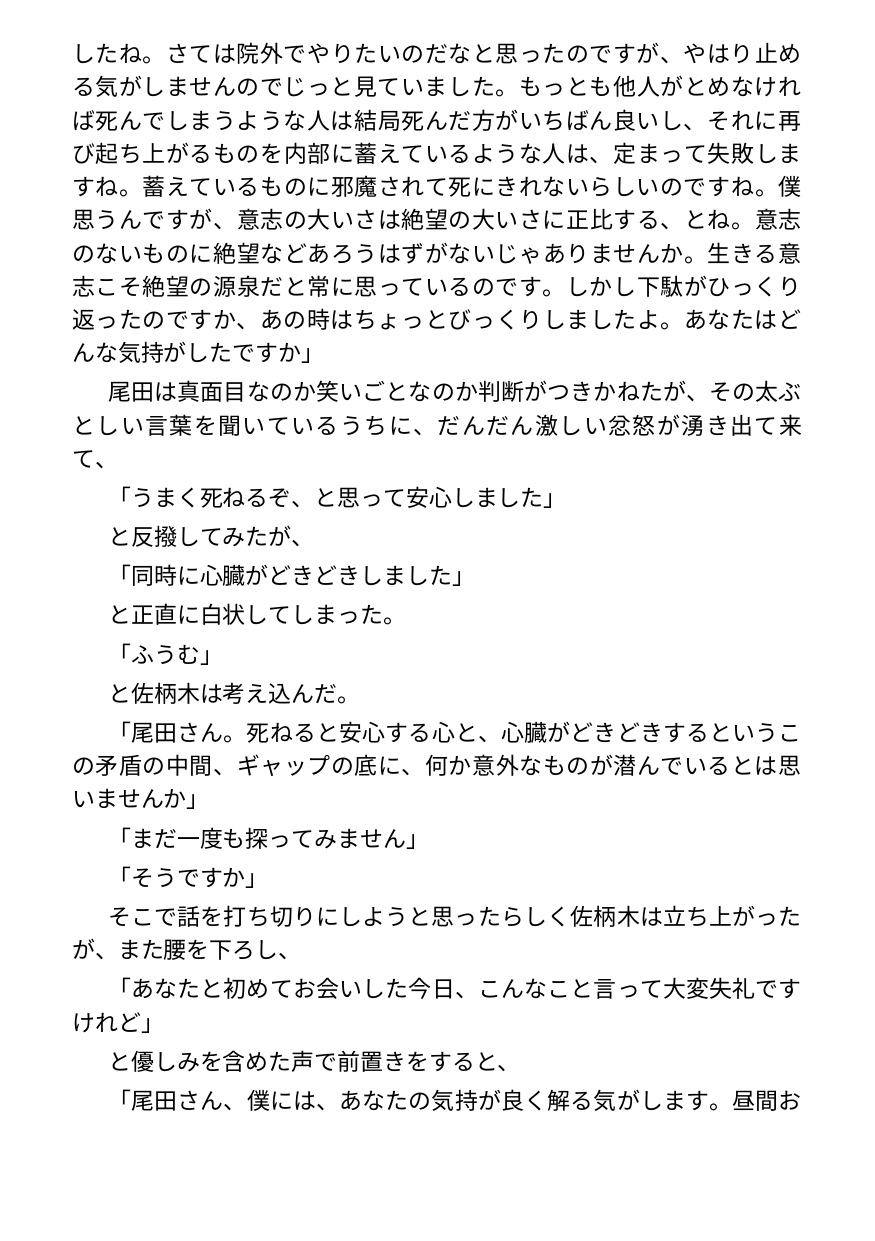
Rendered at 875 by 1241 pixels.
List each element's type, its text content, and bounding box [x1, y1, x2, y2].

text と優しみを含めた声で前置きをすると、 [72, 1044, 802, 1077]
text 「ふうむ」 [72, 637, 802, 670]
text そこで話を打ち切りにしようと思ったらしく佐柄木は立ち上がったが、また腰を下ろし、 [72, 899, 802, 965]
text と反撥してみたが、 [72, 519, 802, 552]
text 尾田は真面目なのか笑いごとなのか判断がつきかねたが、その太ぶとしい言葉を聞いているうちに、だんだん激しい忿怒が湧き出て来て、 [72, 374, 802, 474]
text と正直に白状してしまった。 [72, 597, 802, 631]
text 「あなたと初めてお会いした今日、こんなこと言って大変失礼ですけれど」 [72, 971, 802, 1038]
text 「尾田さん。死ねると安心する心と、心臓がどきどきするというこの矛盾の中間、ギャップの底に、何か意外なものが潜んでいるとは思いませんか」 [72, 715, 802, 814]
text 「まだ一度も探ってみません」 [72, 821, 802, 854]
text 「うまく死ねるぞ、と思って安心しました」 [72, 480, 802, 513]
text 「そうですか」 [72, 860, 802, 893]
text と佐柄木は考え込んだ。 [72, 676, 802, 709]
text したね。さては院外でやりたいのだなと思ったのですが、やはり止める気がしませんのでじっと見ていました。もっとも他人がとめなければ死んでしまうような人は結局死んだ方がいちばん良いし、それに再び起ち上がるものを内部に蓄えているような人は、定まって失敗しますね。蓄えているものに邪魔されて死にきれないらしいのですね。僕思うんですが、意志の大いさは絶望の大いさに正比する、とね。意志のないものに絶望などあろうはずがないじゃありませんか。生きる意志こそ絶望の源泉だと常に思っているのです。しかし下駄がひっくり返ったのですか、あの時はちょっとびっくりしましたよ。あなたはどんな気持がしたですか」 [72, 36, 802, 368]
text 「尾田さん、僕には、あなたの気持が良く解る気がします。昼間お [72, 1083, 802, 1116]
text 「同時に心臓がどきどきしました」 [72, 558, 802, 591]
